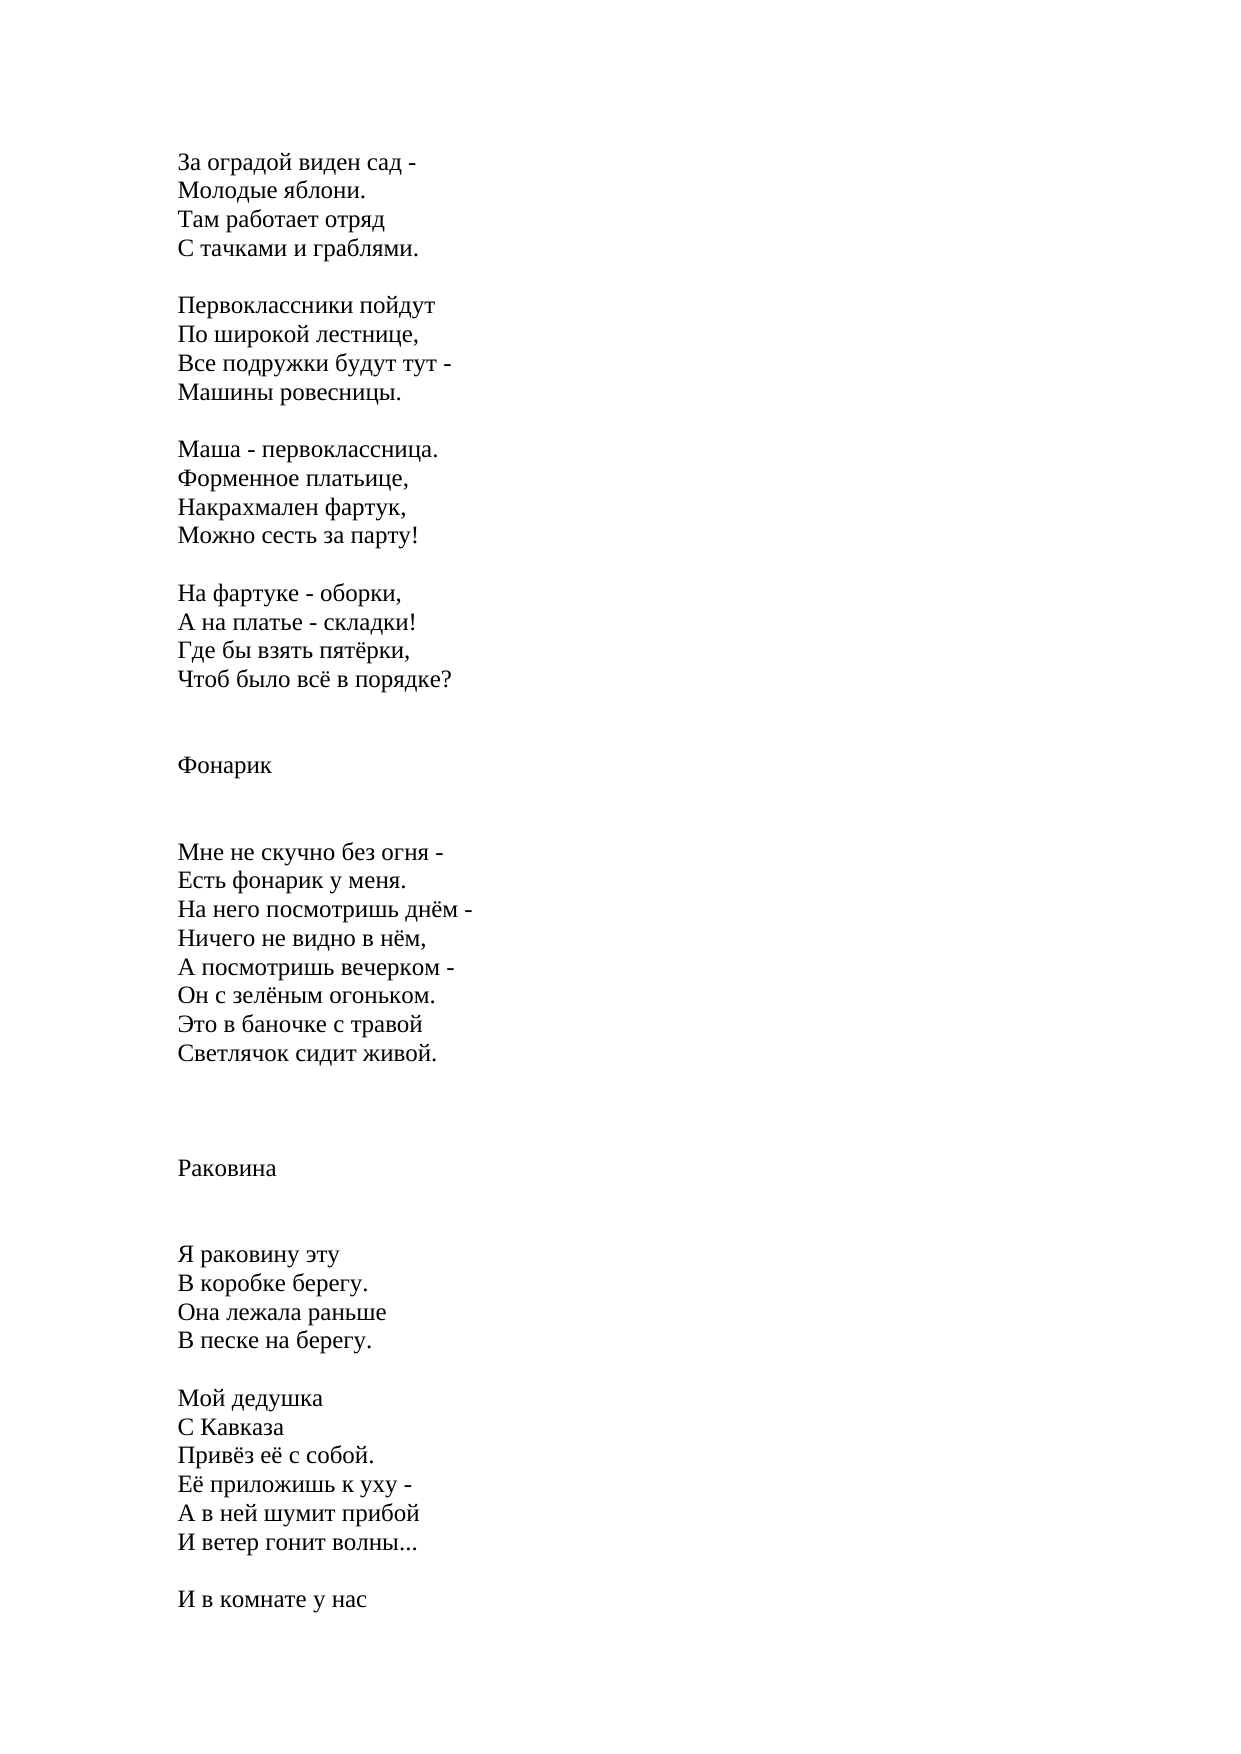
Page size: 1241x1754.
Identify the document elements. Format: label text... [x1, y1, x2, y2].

text За оградой виден сад - Молодые яблони. Там работает отряд С тачками и граблями. Первоклассники пойдут По широкой лестнице, Все подружки будут тут - Машины ровесницы. Маша - первоклассница. Форменное платьице, Накрахмален фартук, Можно сесть за парту! На фартуке - оборки, А на платье - складки! Где бы взять пятёрки, Чтоб было всё в порядке? Фонарик Мне не скучно без огня - Есть фонарик у меня. На него посмотришь днём - Ничего не видно в нём, А посмотришь вечерком - Он с зелёным огоньком. Это в баночке с травой Светлячок сидит живой. Раковина Я раковину эту В коробке берегу. Она лежала раньше В песке на берегу. Мой дедушка С Кавказа Привёз её с собой. Её приложишь к уху - А в ней шумит прибой И ветер гонит волны... И в комнате у нас [177, 118, 1152, 1613]
